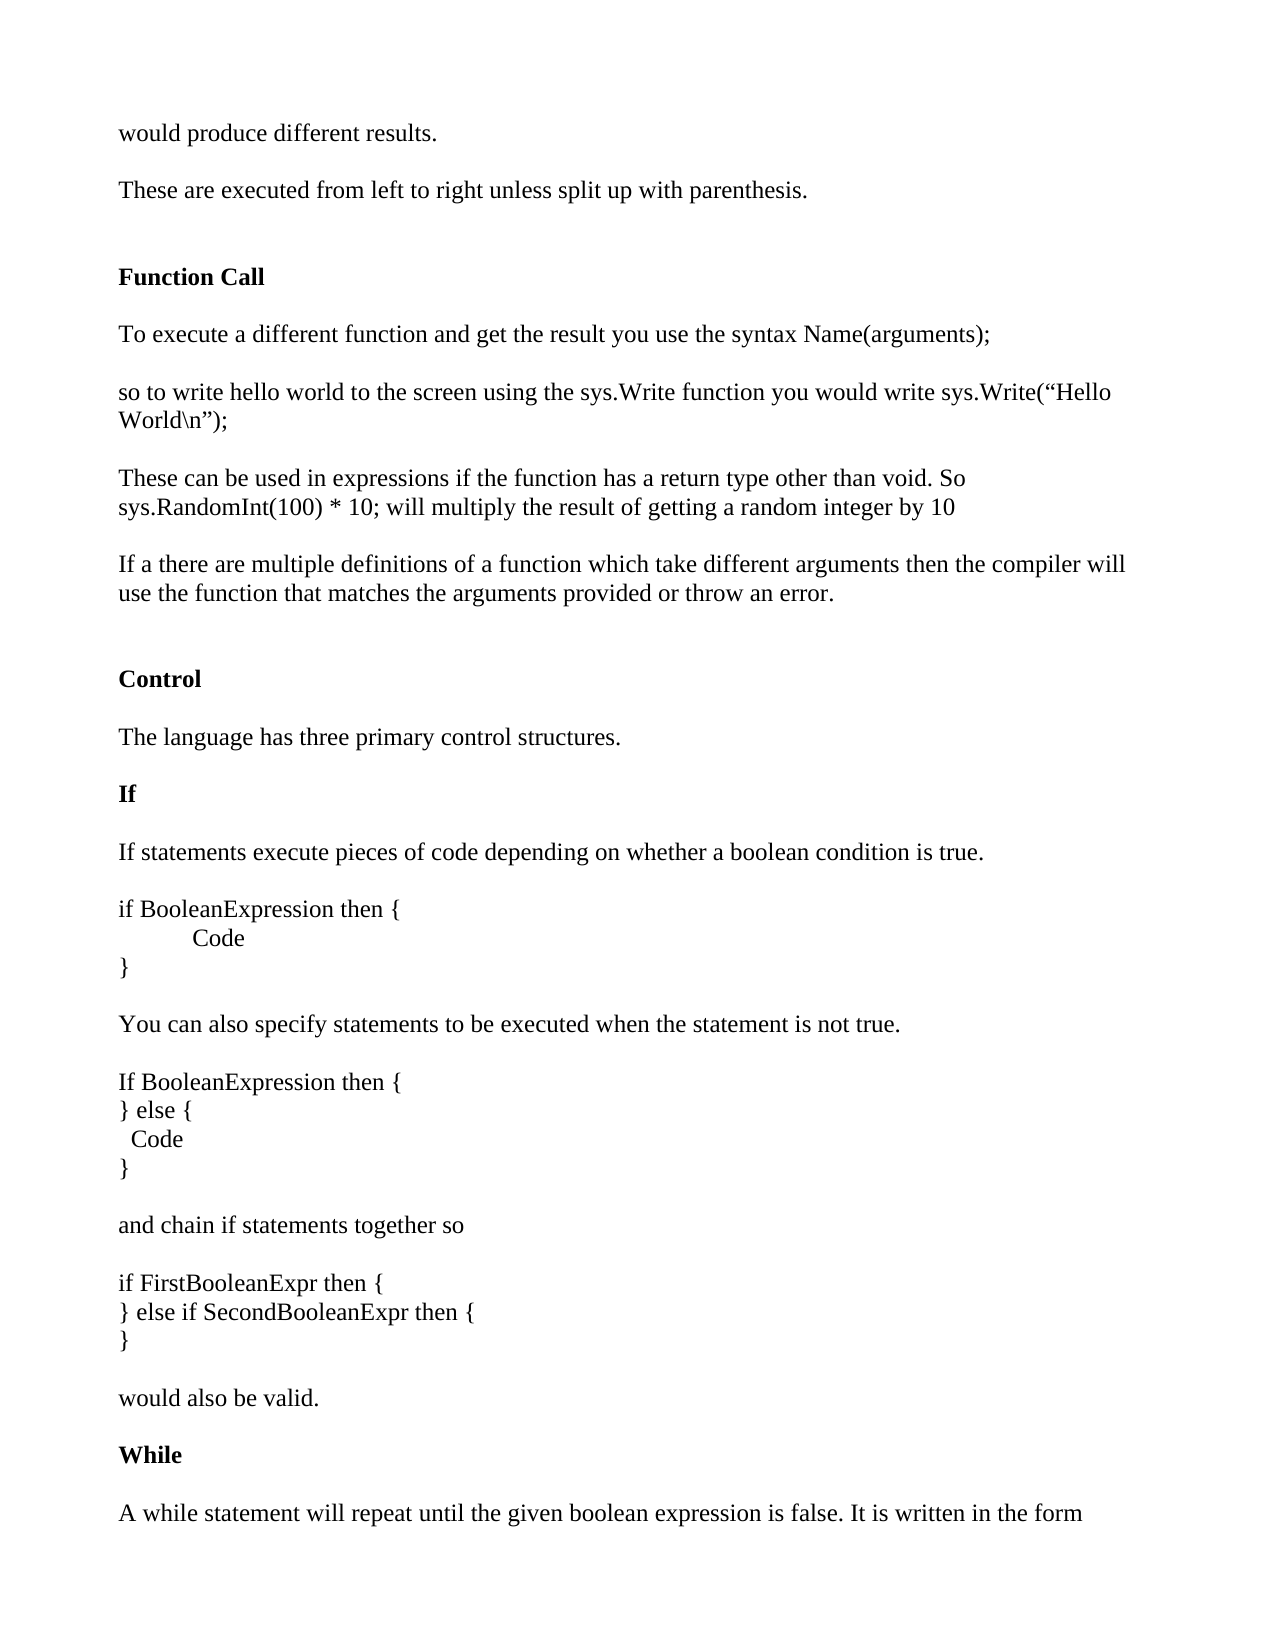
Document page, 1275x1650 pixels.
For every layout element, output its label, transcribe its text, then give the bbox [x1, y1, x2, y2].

text You can also specify statements to be executed when the statement is not true. [118, 1009, 1157, 1038]
text If statements execute pieces of code depending on whether a boolean condition is true. [118, 837, 1157, 866]
text Control [118, 664, 1157, 693]
text } [118, 1153, 1157, 1182]
text If BooleanExpression then { [118, 1067, 1157, 1096]
text To execute a different function and get the result you use the syntax Name(arguments); [118, 319, 1157, 348]
text Code [118, 1124, 1157, 1153]
text While [118, 1441, 1157, 1469]
text if FirstBooleanExpr then { [118, 1268, 1157, 1297]
text would also be valid. [118, 1383, 1157, 1412]
text If a there are multiple definitions of a function which take different arguments then the compiler will use the function that matches the arguments provided or throw an error. [118, 549, 1157, 607]
text and chain if statements together so [118, 1211, 1157, 1239]
text if BooleanExpression then { [118, 894, 1157, 923]
text } else { [118, 1096, 1157, 1124]
text These can be used in expressions if the function has a return type other than void. So sys.RandomInt(100) * 10; will multiply the result of getting a random integer by 10 [118, 463, 1157, 521]
text Function Call [118, 262, 1157, 291]
text so to write hello world to the screen using the sys.Write function you would write sys.Write(“Hello World\n”); [118, 377, 1157, 434]
text If [118, 779, 1157, 808]
text would produce different results. [118, 118, 1157, 147]
text } else if SecondBooleanExpr then { [118, 1297, 1157, 1326]
text } [118, 1326, 1157, 1354]
text The language has three primary control structures. [118, 722, 1157, 751]
text A while statement will repeat until the given boolean expression is false. It is written in the form [118, 1498, 1157, 1527]
text These are executed from left to right unless split up with parenthesis. [118, 176, 1157, 204]
text } [118, 952, 1157, 981]
text Code [118, 923, 1157, 952]
